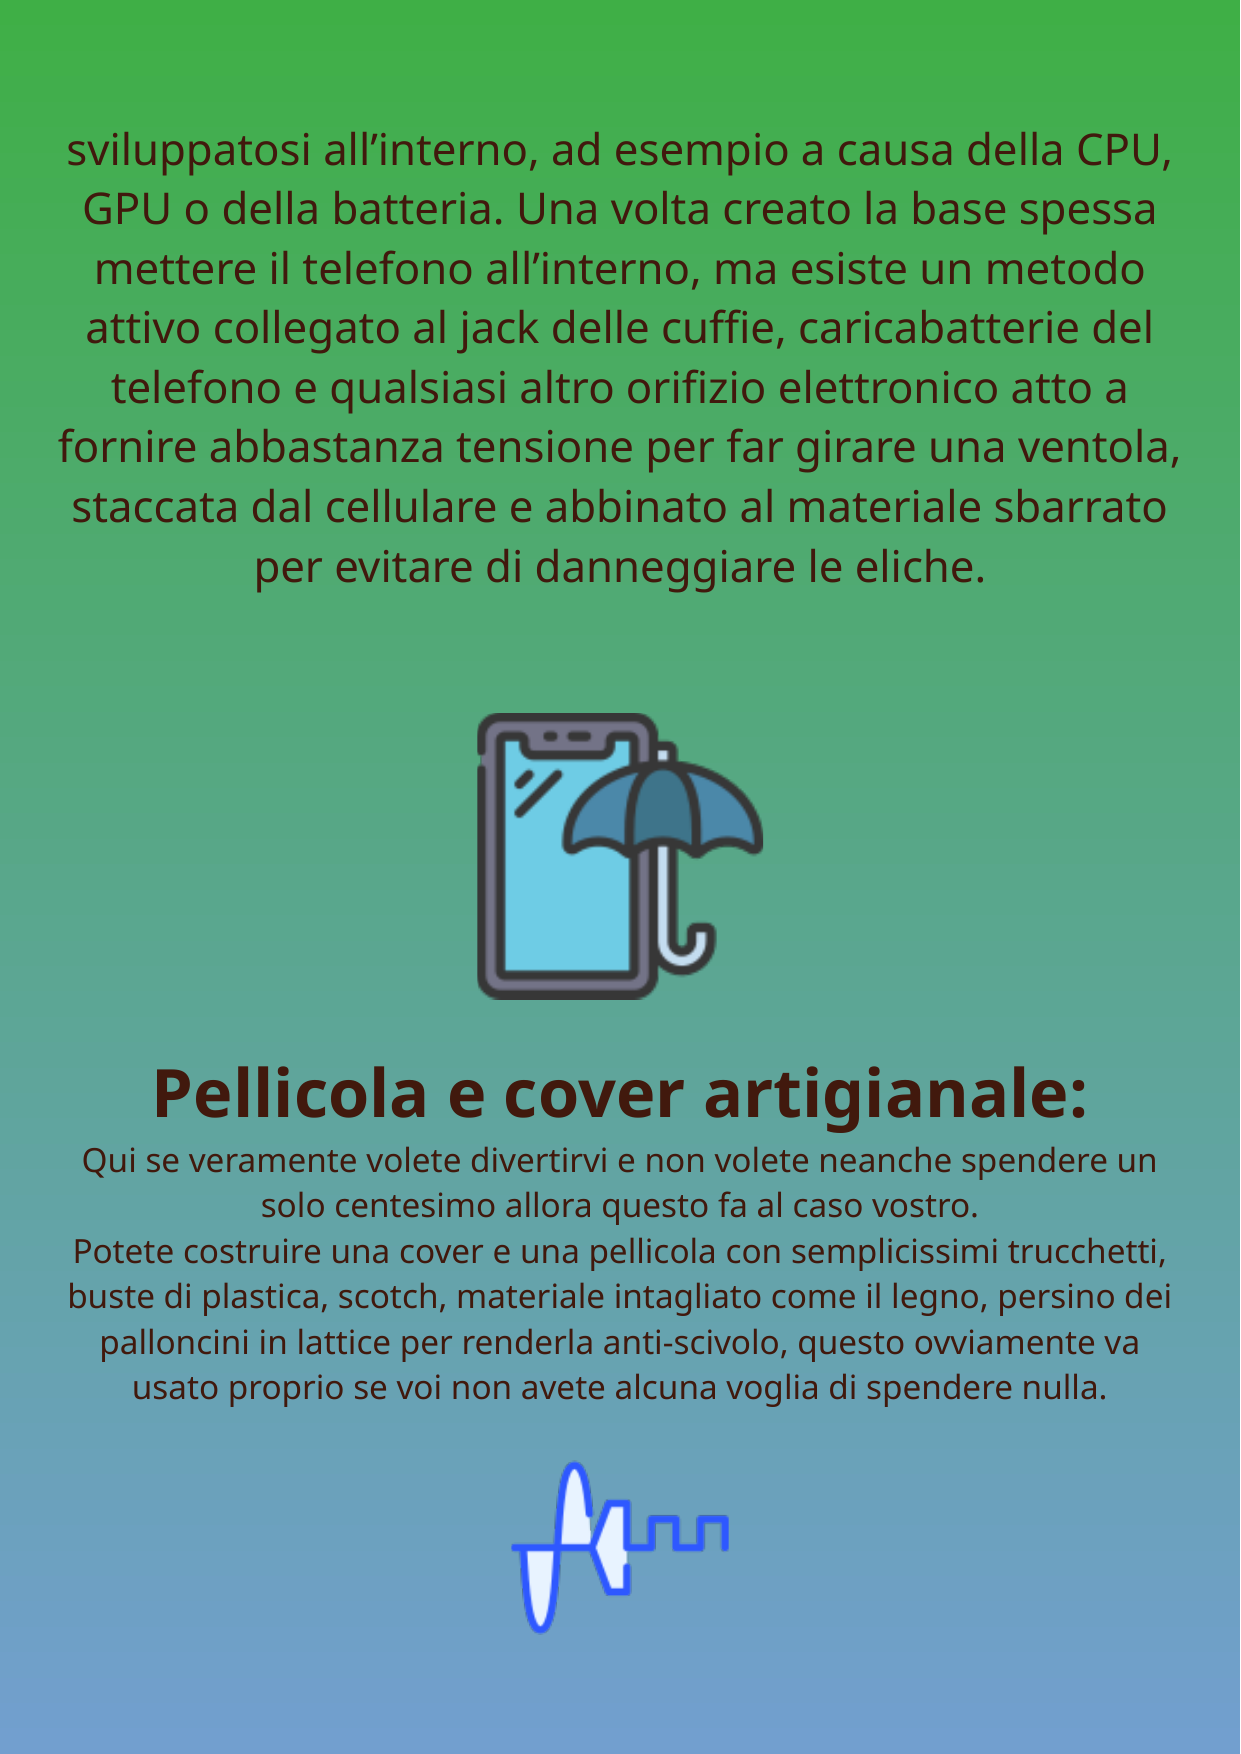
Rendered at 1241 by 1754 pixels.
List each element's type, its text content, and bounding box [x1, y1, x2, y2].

picture [477, 713, 764, 1000]
text Potete costruire una cover e una pellicola con semplicissimi trucchetti, buste di plastica, scotch, materiale intagliato come il legno, persino dei palloncini in lattice per renderla anti-scivolo, questo ovviamente va usato proprio se voi non avete alcuna voglia di spendere nulla. [53, 1228, 1187, 1409]
picture [511, 1439, 729, 1657]
text Pellicola e cover artigianale: [53, 1046, 1187, 1137]
text Qui se veramente volete divertirvi e non volete neanche spendere un solo centesimo allora questo fa al caso vostro. [53, 1137, 1187, 1228]
text sviluppatosi all’interno, ad esempio a causa della CPU, GPU o della batteria. Una volta creato la base spessa mettere il telefono all’interno, ma esiste un metodo attivo collegato al jack delle cuffie, caricabatterie del telefono e qualsiasi altro orifizio elettronico atto a fornire abbastanza tensione per far girare una ventola, staccata dal cellulare e abbinato al materiale sbarrato per evitare di danneggiare le eliche. [53, 118, 1187, 595]
